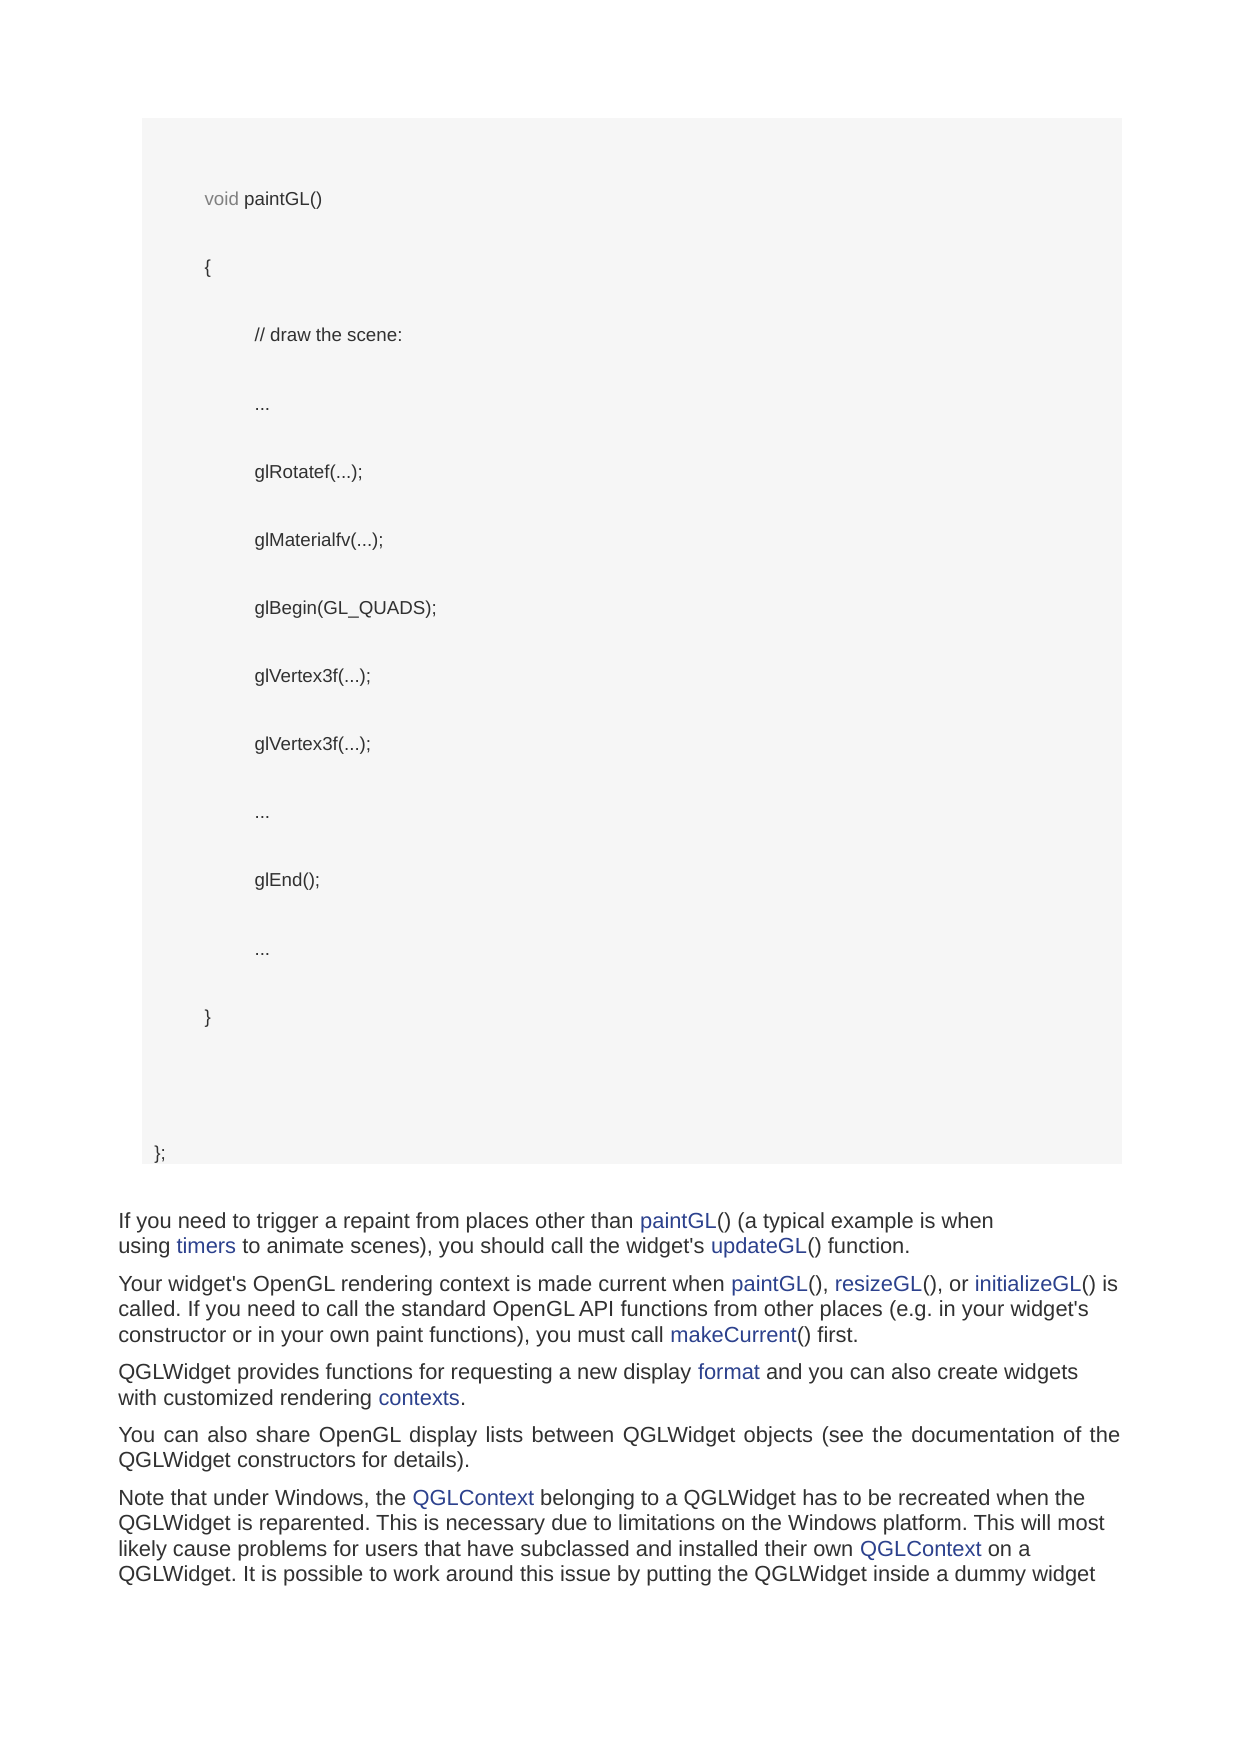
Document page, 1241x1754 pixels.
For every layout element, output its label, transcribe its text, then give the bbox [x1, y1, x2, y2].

text glMaterialfv(...); [142, 527, 1122, 551]
text glEnd(); [142, 867, 1122, 892]
text QGLWidget provides functions for requesting a new display format and you can also create widgets with customized rendering contexts. [118, 1359, 1122, 1409]
text Note that under Windows, the QGLContext belonging to a QGLWidget has to be recreated when the QGLWidget is reparented. This is necessary due to limitations on the Windows platform. This will most likely cause problems for users that have subclassed and installed their own QGLContext on a QGLWidget. It is possible to work around this issue by putting the QGLWidget inside a dummy widget [118, 1485, 1122, 1586]
text Your widget's OpenGL rendering context is made current when paintGL(), resizeGL(), or initializeGL() is called. If you need to call the standard OpenGL API functions from other places (e.g. in your widget's constructor or in your own paint functions), you must call makeCurrent() first. [118, 1271, 1122, 1347]
text glVertex3f(...); [142, 731, 1122, 756]
text } [142, 1004, 1122, 1028]
text glBegin(GL_QUADS); [142, 595, 1122, 619]
text ... [142, 799, 1122, 824]
text glVertex3f(...); [142, 663, 1122, 687]
text void paintGL() [142, 186, 1122, 211]
text glRotatef(...); [142, 459, 1122, 483]
text If you need to trigger a repaint from places other than paintGL() (a typical example is when using timers to animate scenes), you should call the widget's updateGL() function. [118, 1208, 1122, 1258]
text ... [142, 391, 1122, 415]
text }; [142, 1140, 1122, 1164]
text You can also share OpenGL display lists between QGLWidget objects (see the documentation of the QGLWidget constructors for details). [118, 1422, 1122, 1472]
text // draw the scene: [142, 322, 1122, 347]
text ... [142, 936, 1122, 960]
text { [142, 254, 1122, 279]
